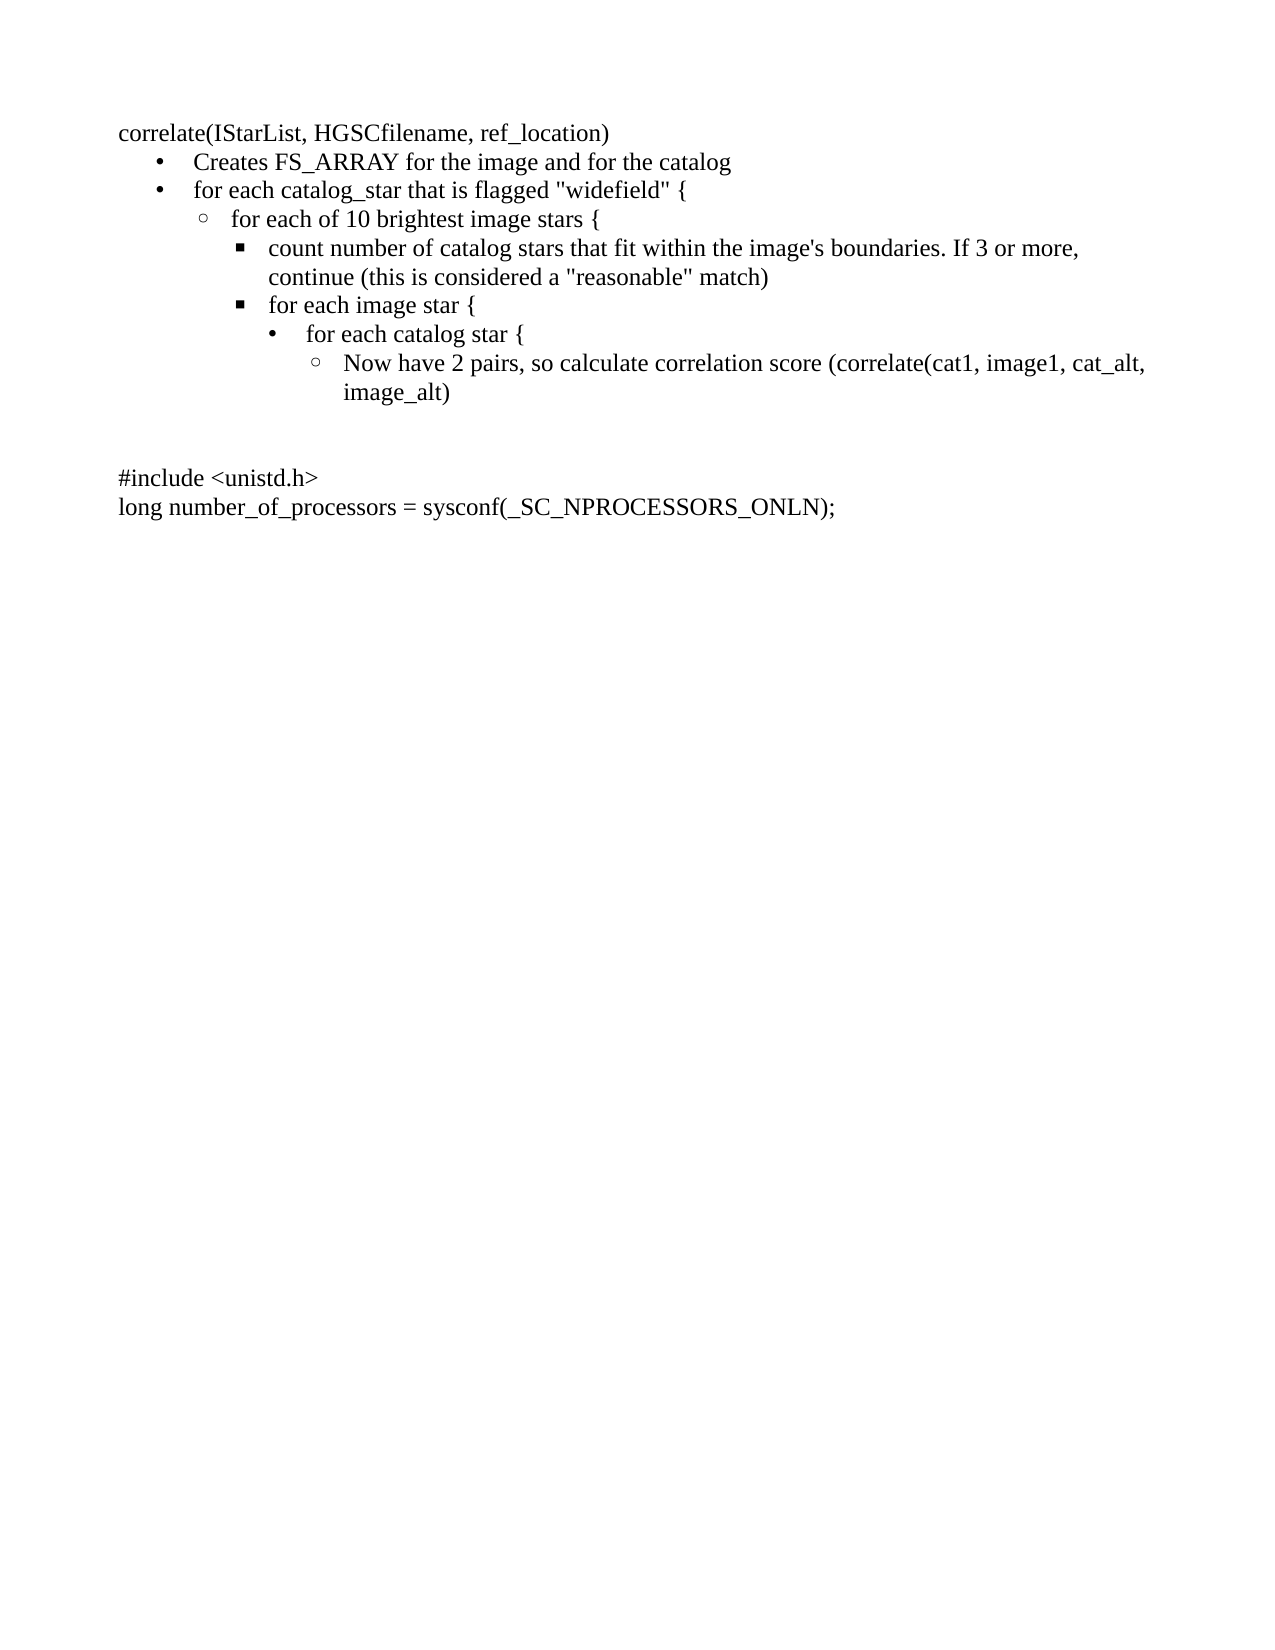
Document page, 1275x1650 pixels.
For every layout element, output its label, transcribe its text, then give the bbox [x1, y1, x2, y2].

list count number of catalog stars that fit within the image's boundaries. If 3 or more, continue (this is considered a "reasonable" match) [231, 233, 1157, 291]
list for each of 10 brightest image stars { [193, 204, 1157, 233]
list Now have 2 pairs, so calculate correlation score (correlate(cat1, image1, cat_alt, image_alt) [306, 348, 1157, 406]
list for each catalog star { [268, 319, 1157, 348]
list for each image star { [231, 291, 1157, 319]
text correlate(IStarList, HGSCfilename, ref_location) [118, 118, 1157, 147]
text #include <unistd.h> [118, 463, 1157, 492]
list for each catalog_star that is flagged "widefield" { [156, 176, 1157, 204]
list Creates FS_ARRAY for the image and for the catalog [156, 147, 1157, 176]
text long number_of_processors = sysconf(_SC_NPROCESSORS_ONLN); [118, 492, 1157, 521]
